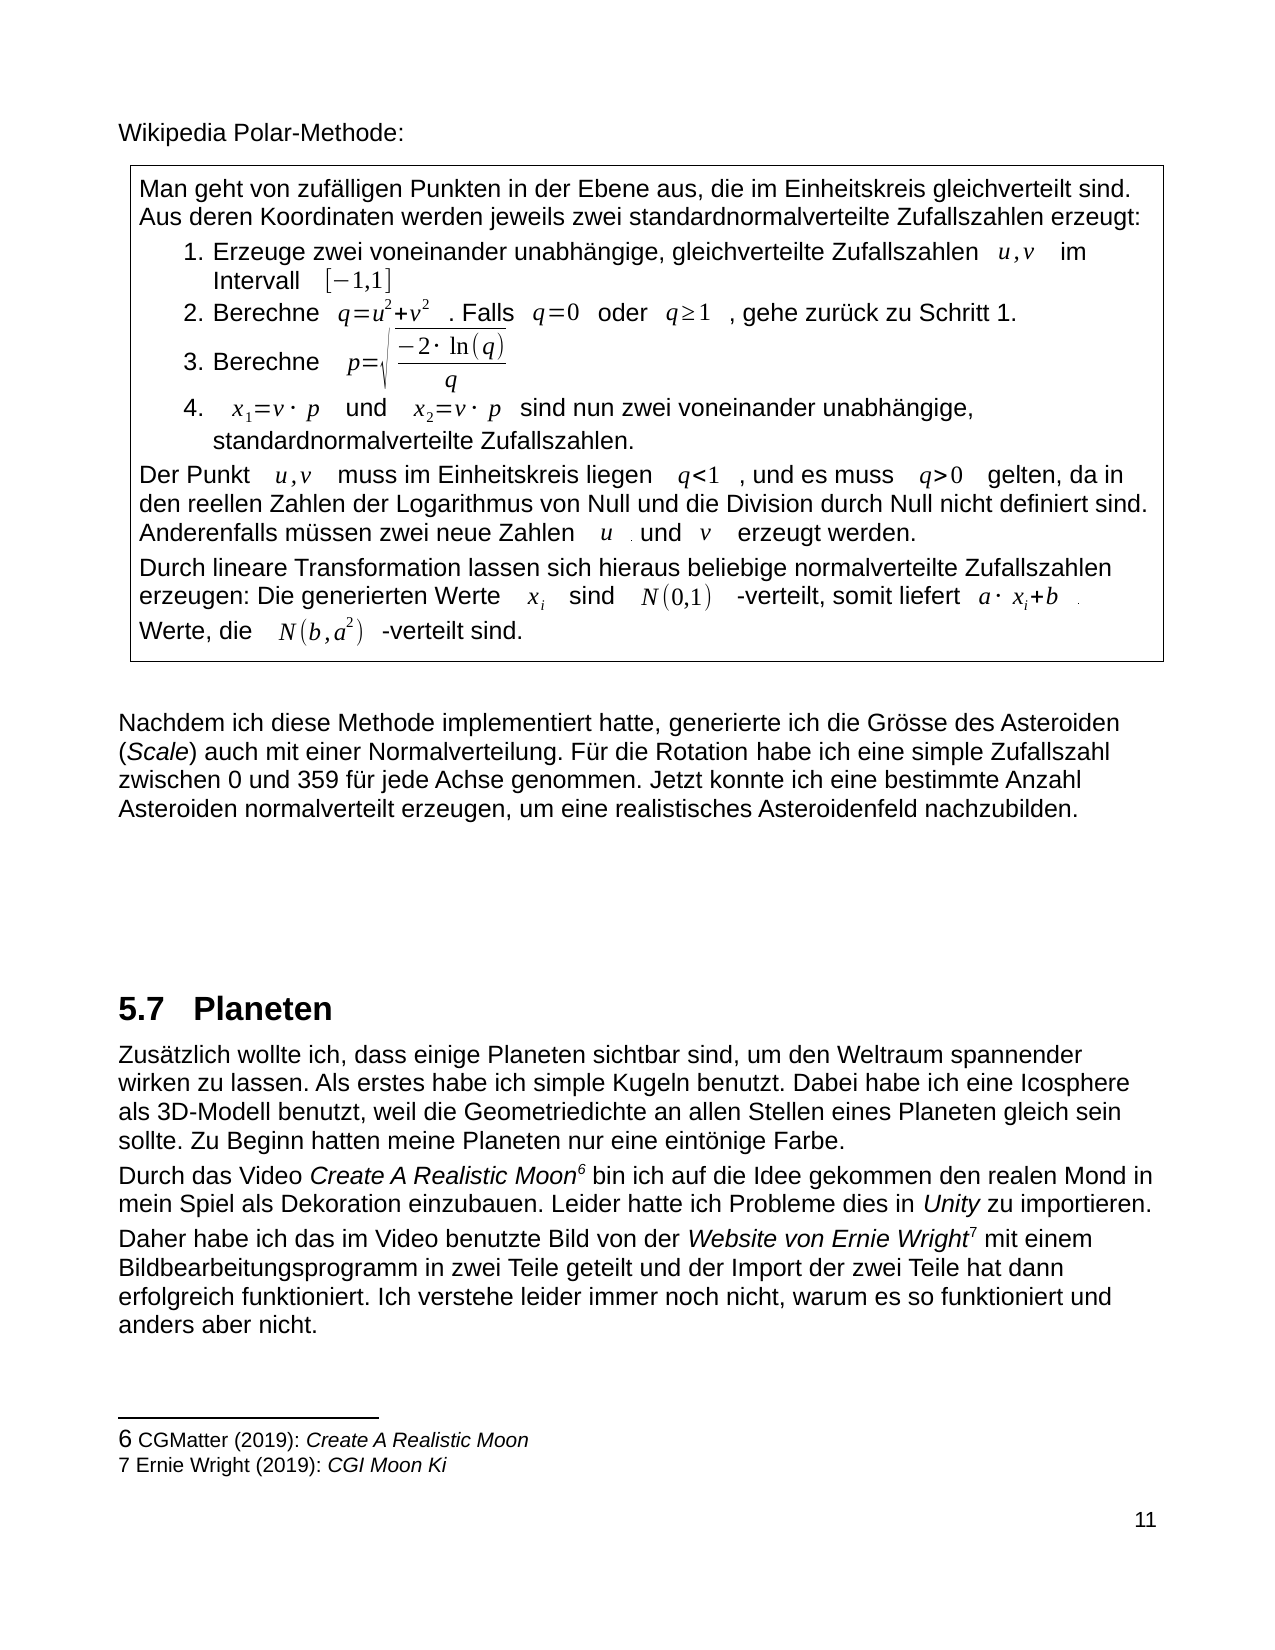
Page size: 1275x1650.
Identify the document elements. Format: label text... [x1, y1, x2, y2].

text Durch lineare Transformation lassen sich hieraus beliebige normalverteilte Zufallszahlen erzeugen: Die generierten Werte sind -verteilt, somit liefert Werte, die -verteilt sind. [139, 552, 1154, 647]
text Der Punkt muss im Einheitskreis liegen , und es muss gelten, da in den reellen Zahlen der Logarithmus von Null und die Division durch Null nicht definiert sind. Anderenfalls müssen zwei neue Zahlen und erzeugt werden. [139, 460, 1154, 547]
text Nachdem ich diese Methode implementiert hatte, generierte ich die Grösse des Asteroiden (Scale) auch mit einer Normalverteilung. Für die Rotation habe ich eine simple Zufallszahl zwischen 0 und 359 für jede Achse genommen. Jetzt konnte ich eine bestimmte Anzahl Asteroiden normalverteilt erzeugen, um eine realistisches Asteroidenfeld nachzubilden. [118, 708, 1157, 823]
text CGMatter (2019): Create A Realistic Moon [118, 1424, 1157, 1453]
list Berechne. Fallsoder, gehe zurück zu Schritt 1. [183, 295, 1154, 327]
text Durch das Video Create A Realistic Moon bin ich auf die Idee gekommen den realen Mond in mein Spiel als Dekoration einzubauen. Leider hatte ich Probleme dies in Unity zu importieren. [118, 1161, 1157, 1218]
list und sind nun zwei voneinander unabhängige, standardnormalverteilte Zufallszahlen. [183, 393, 1154, 454]
text Zusätzlich wollte ich, dass einige Planeten sichtbar sind, um den Weltraum spannender wirken zu lassen. Als erstes habe ich simple Kugeln benutzt. Dabei habe ich eine Icosphere als 3D-Modell benutzt, weil die Geometriedichte an allen Stellen eines Planeten gleich sein sollte. Zu Beginn hatten meine Planeten nur eine eintönige Farbe. [118, 1040, 1157, 1155]
text Man geht von zufälligen Punkten in der Ebene aus, die im Einheitskreis gleichverteilt sind. Aus deren Koordinaten werden jeweils zwei standardnormalverteilte Zufallszahlen erzeugt: [139, 174, 1154, 231]
subtitle Planeten [118, 988, 1157, 1027]
list Erzeuge zwei voneinander unabhängige, gleichverteilte Zufallszahlen im Intervall [183, 237, 1154, 295]
text Daher habe ich das im Video benutzte Bild von der Website von Ernie Wright mit einem Bildbearbeitungsprogramm in zwei Teile geteilt und der Import der zwei Teile hat dann erfolgreich funktioniert. Ich verstehe leider immer noch nicht, warum es so funktioniert und anders aber nicht. [118, 1224, 1157, 1339]
list Berechne [183, 327, 1154, 393]
text Wikipedia Polar-Methode: [118, 118, 1157, 147]
text Ernie Wright (2019): CGI Moon Ki [118, 1453, 1157, 1477]
